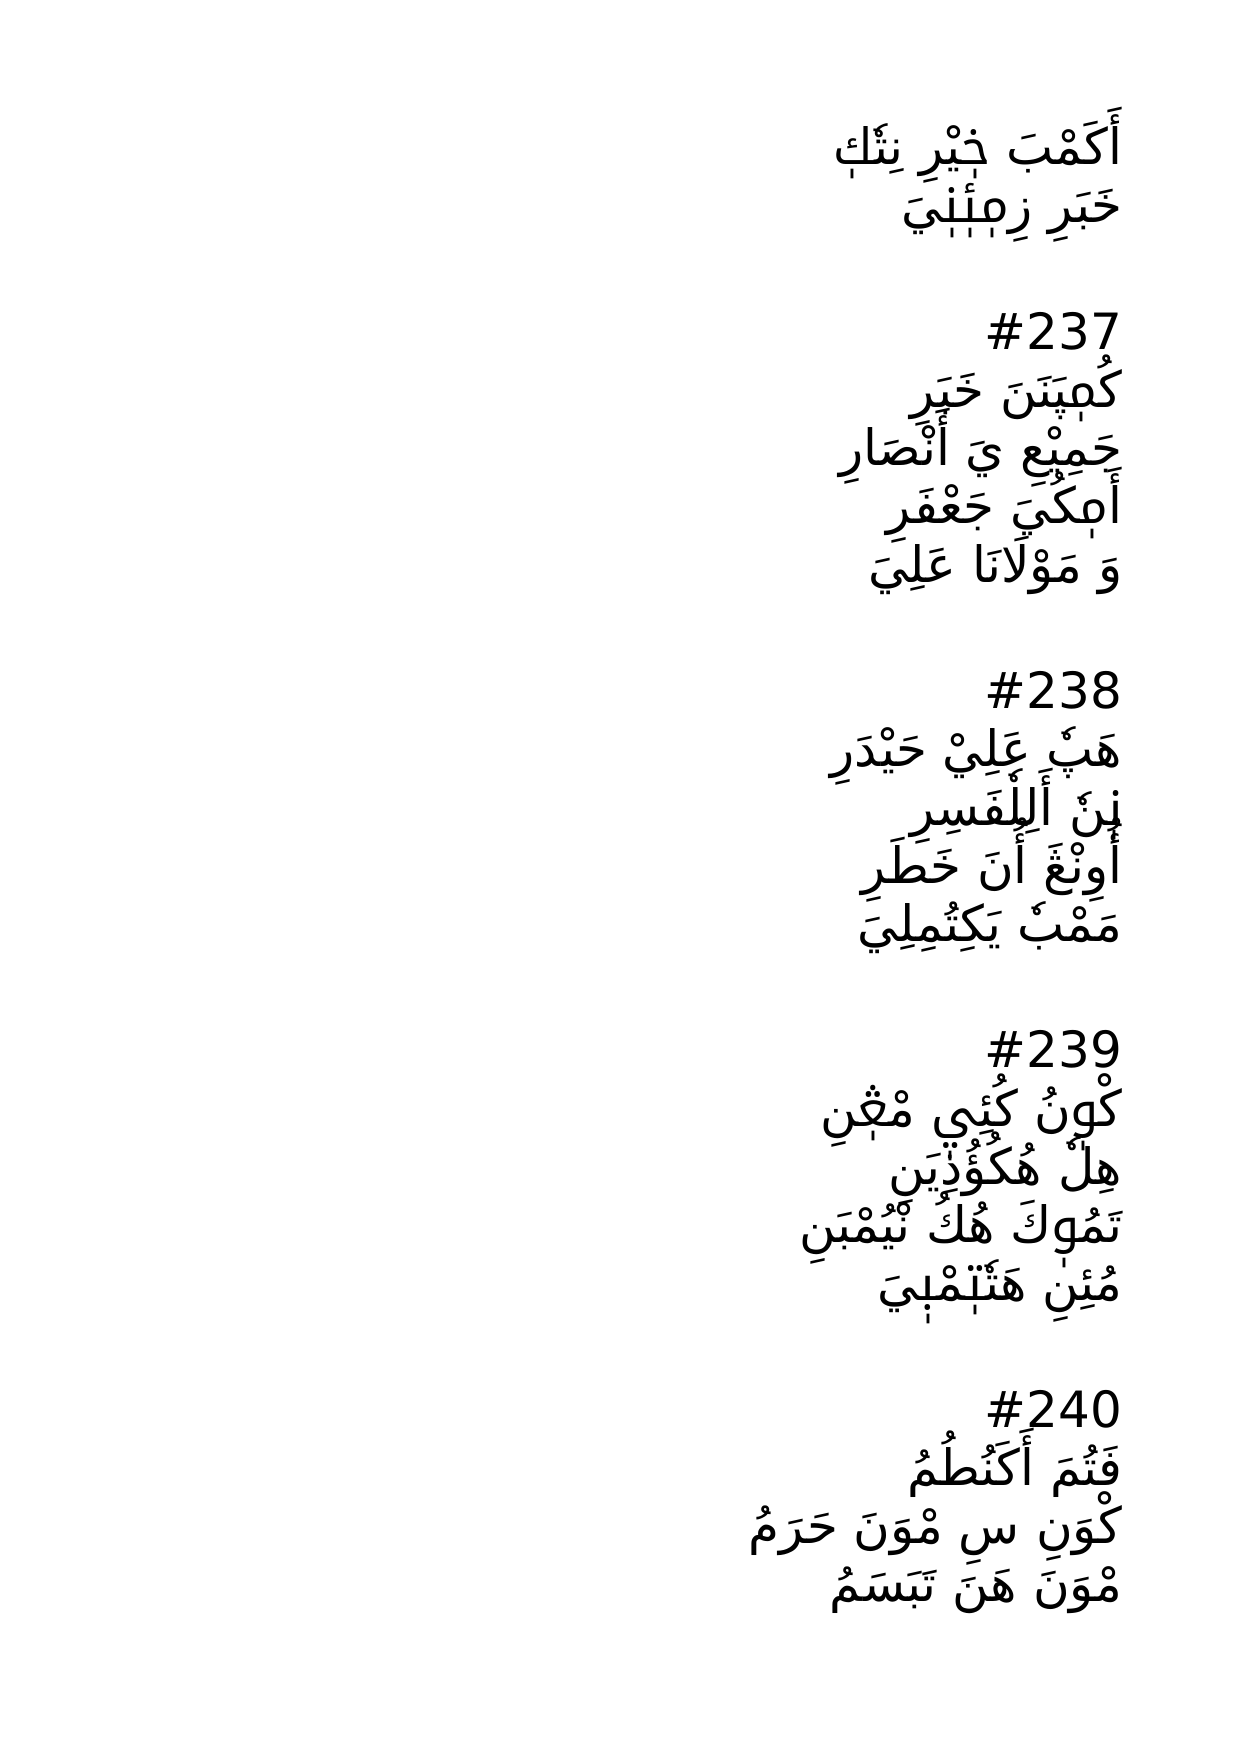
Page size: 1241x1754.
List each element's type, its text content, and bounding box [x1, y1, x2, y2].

text #240 [118, 1381, 1122, 1439]
text فَتُمَ أَكَنُطُمُ [118, 1439, 1122, 1497]
text نٖنٗ أَلِلٗفَسِرِ [118, 778, 1122, 837]
text هَپٗ عَلِيْ حَيْدَرِ [118, 720, 1122, 778]
text كُمٖپَنَنَ خَبَرِ [118, 361, 1122, 419]
text وَ مَوْلَانَا عَلِيَ [118, 536, 1122, 594]
text أَكَمْبَ خٖيْرِ نِتٗكٖ [118, 118, 1122, 176]
text مْوَنَ هَنَ تَبَسَمُ [118, 1555, 1122, 1613]
text #237 [118, 303, 1122, 361]
text تَمُوٖكَ هُكُ نْيُمْبَنِ [118, 1196, 1122, 1254]
text #239 [118, 1021, 1122, 1079]
text مُئِنِ هَتٗتٖمْبٖيَ [118, 1254, 1122, 1312]
text أَمٖكُيَ جَعْفَرِ [118, 477, 1122, 536]
text أُوِنْڠَ أُنَ خَطَرِ [118, 837, 1122, 895]
text هِلٗ هُكُؤُذِيَنِ [118, 1138, 1122, 1196]
text جَمِيْعِ يَ أَنْصَارِ [118, 419, 1122, 477]
text #238 [118, 662, 1122, 720]
text كْوَنِ سِ مْوَنَ حَرَمُ [118, 1497, 1122, 1555]
text كْوٖنُ كُئِيٖ مْڠٖنِ [118, 1079, 1122, 1138]
text خَبَرِ زِمٖئٖنٖيَ [118, 176, 1122, 234]
text مَمْبٗ يَكِتُمِلِيَ [118, 895, 1122, 953]
